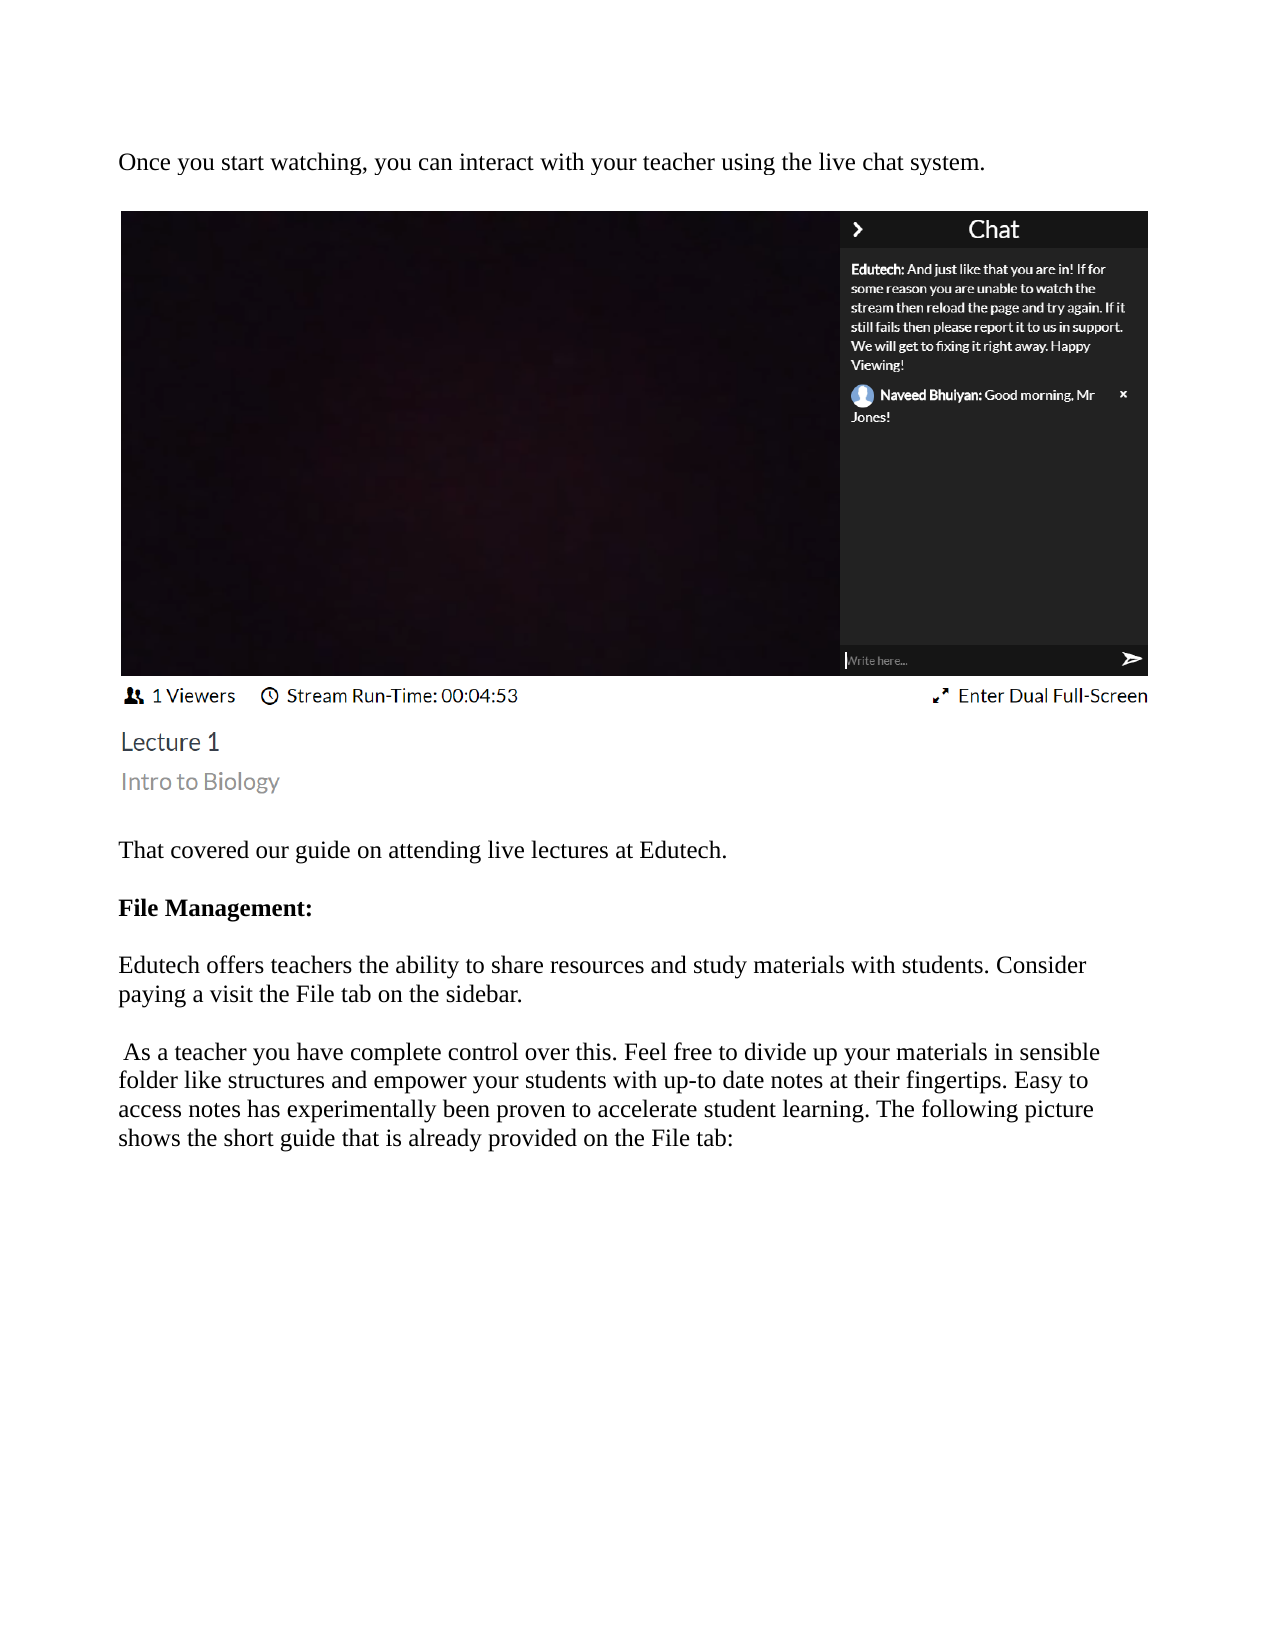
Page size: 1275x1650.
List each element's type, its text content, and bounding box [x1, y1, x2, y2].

text Edutech offers teachers the ability to share resources and study materials with students. Consider paying a visit the File tab on the sidebar. [118, 950, 1157, 1008]
text File Management: [118, 893, 1157, 922]
picture [118, 175, 1157, 807]
text That covered our guide on attending live lectures at Edutech. [118, 835, 1157, 864]
text Once you start watching, you can interact with your teacher using the live chat system. [118, 147, 1157, 175]
text As a teacher you have complete control over this. Feel free to divide up your materials in sensible folder like structures and empower your students with up-to date notes at their fingertips. Easy to access notes has experimentally been proven to accelerate student learning. The following picture shows the short guide that is already provided on the File tab: [118, 1037, 1157, 1152]
